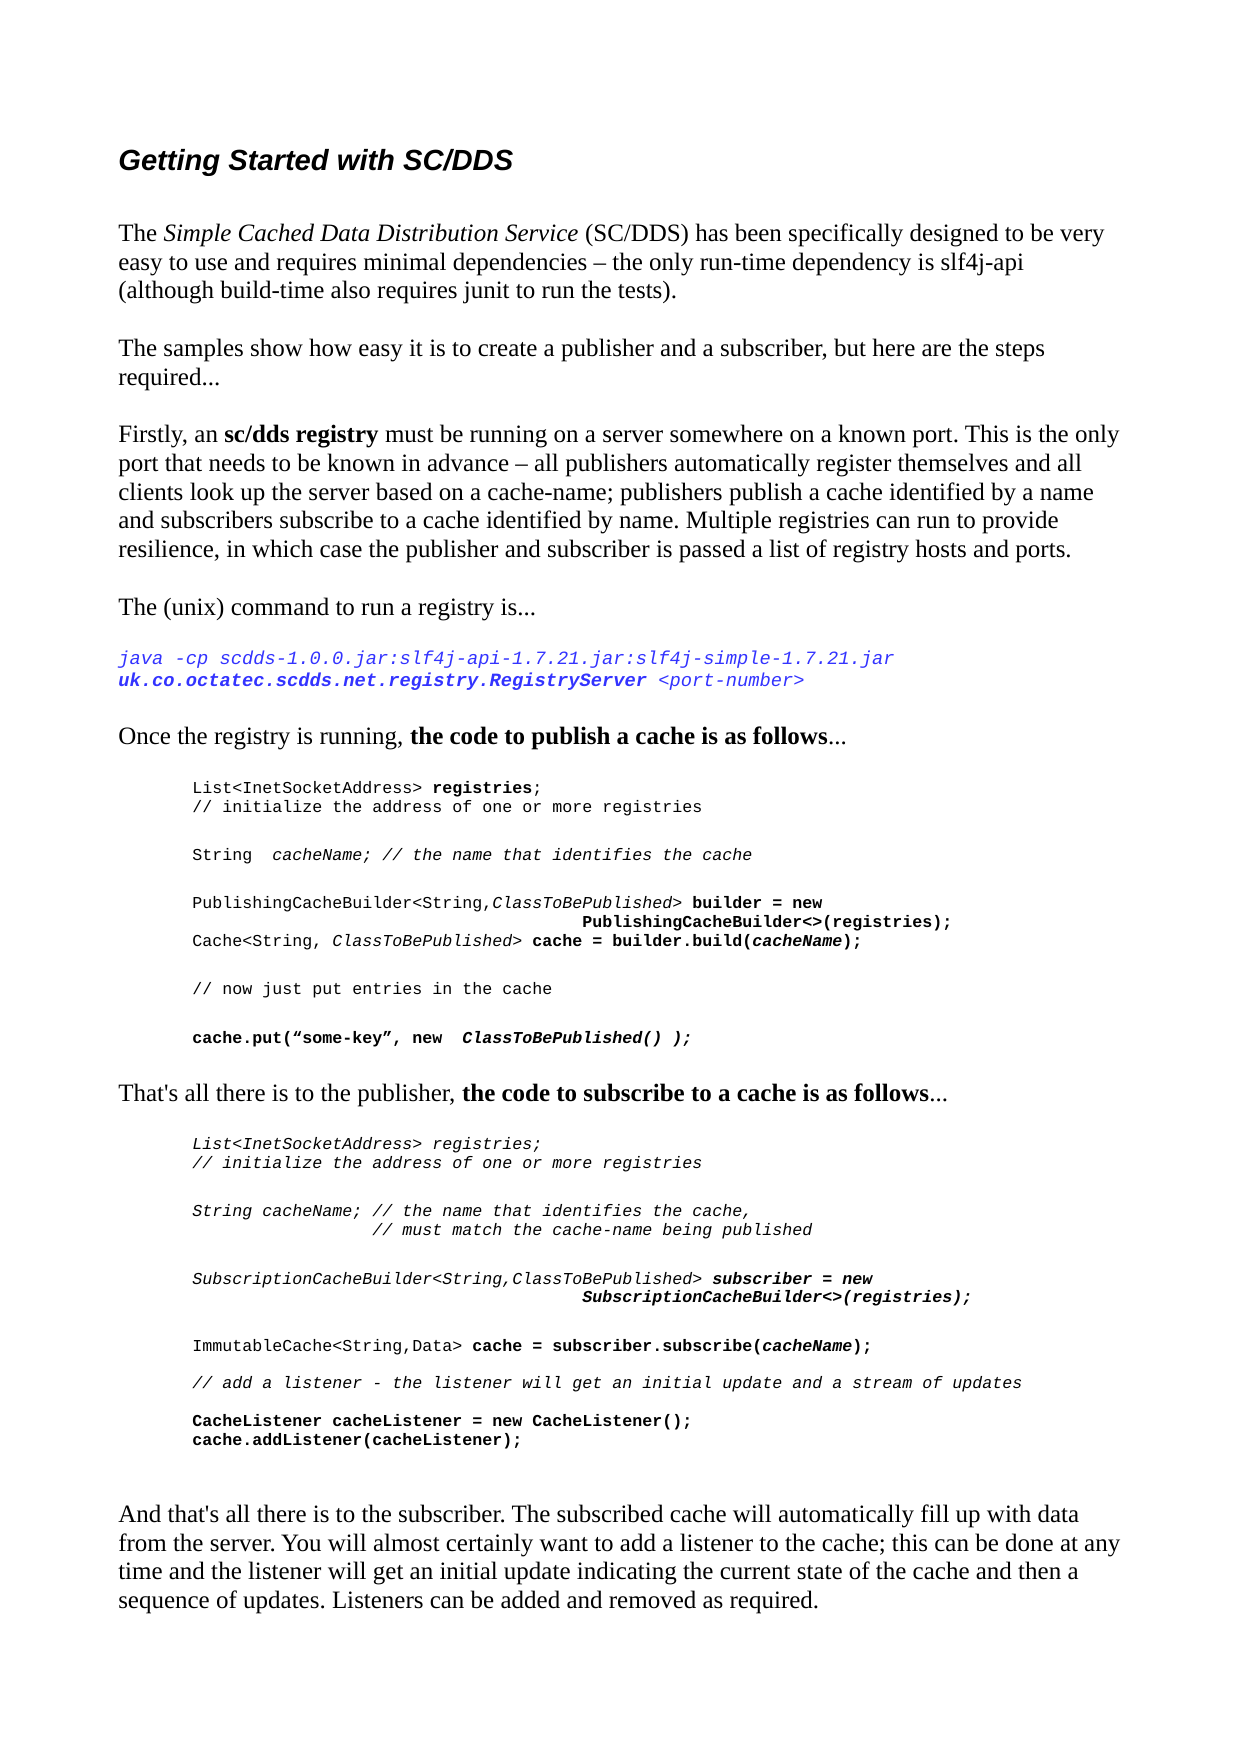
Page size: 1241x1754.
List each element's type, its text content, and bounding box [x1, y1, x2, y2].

text Once the registry is running, the code to publish a cache is as follows... [118, 721, 1122, 750]
text CacheListener cacheListener = new CacheListener(); [192, 1413, 1122, 1432]
text That's all there is to the publisher, the code to subscribe to a cache is as follows... [118, 1078, 1122, 1106]
text // now just put entries in the cache [192, 981, 1122, 1000]
text Firstly, an sc/dds registry must be running on a server somewhere on a known port. This is the only port that needs to be known in advance – all publishers automatically register themselves and all clients look up the server based on a cache-name; publishers publish a cache identified by a name and subscribers subscribe to a cache identified by name. Multiple registries can run to provide resilience, in which case the publisher and subscriber is passed a list of registry hosts and ports. [118, 419, 1122, 563]
text List<InetSocketAddress> registries; // initialize the address of one or more registries [192, 1136, 1122, 1173]
text The samples show how easy it is to create a publisher and a subscriber, but here are the steps required... [118, 333, 1122, 390]
text String cacheName; // the name that identifies the cache, // must match the cache-name being published [192, 1203, 1122, 1241]
text And that's all there is to the subscriber. The subscribed cache will automatically fill up with data from the server. You will almost certainly want to add a listener to the cache; this can be done at any time and the listener will get an initial update indicating the current state of the cache and then a sequence of updates. Listeners can be added and removed as required. [118, 1499, 1122, 1614]
text String cacheName; // the name that identifies the cache [192, 847, 1122, 865]
text SubscriptionCacheBuilder<String,ClassToBePublished> subscriber = new SubscriptionCacheBuilder<>(registries); [192, 1270, 1122, 1308]
text cache.addListener(cacheListener); [192, 1432, 1122, 1469]
text // add a listener - the listener will get an initial update and a stream of updates [192, 1375, 1122, 1394]
text PublishingCacheBuilder<String,ClassToBePublished> builder = new PublishingCacheBuilder<>(registries); Cache<String, ClassToBePublished> cache = builder.build(cacheName); [192, 895, 1122, 951]
text ImmutableCache<String,Data> cache = subscriber.subscribe(cacheName); [192, 1337, 1122, 1356]
text List<InetSocketAddress> registries; // initialize the address of one or more registries [192, 779, 1122, 817]
text The (unix) command to run a registry is... [118, 592, 1122, 620]
text cache.put(“some-key”, new ClassToBePublished() ); [192, 1029, 1122, 1048]
text java -cp scdds-1.0.0.jar:slf4j-api-1.7.21.jar:slf4j-simple-1.7.21.jar uk.co.octatec.scdds.net.registry.RegistryServer <port-number> [118, 649, 1122, 692]
subtitle Getting Started with SC/DDS [118, 143, 1122, 177]
text The Simple Cached Data Distribution Service (SC/DDS) has been specifically designed to be very easy to use and requires minimal dependencies – the only run-time dependency is slf4j-api (although build-time also requires junit to run the tests). [118, 218, 1122, 304]
